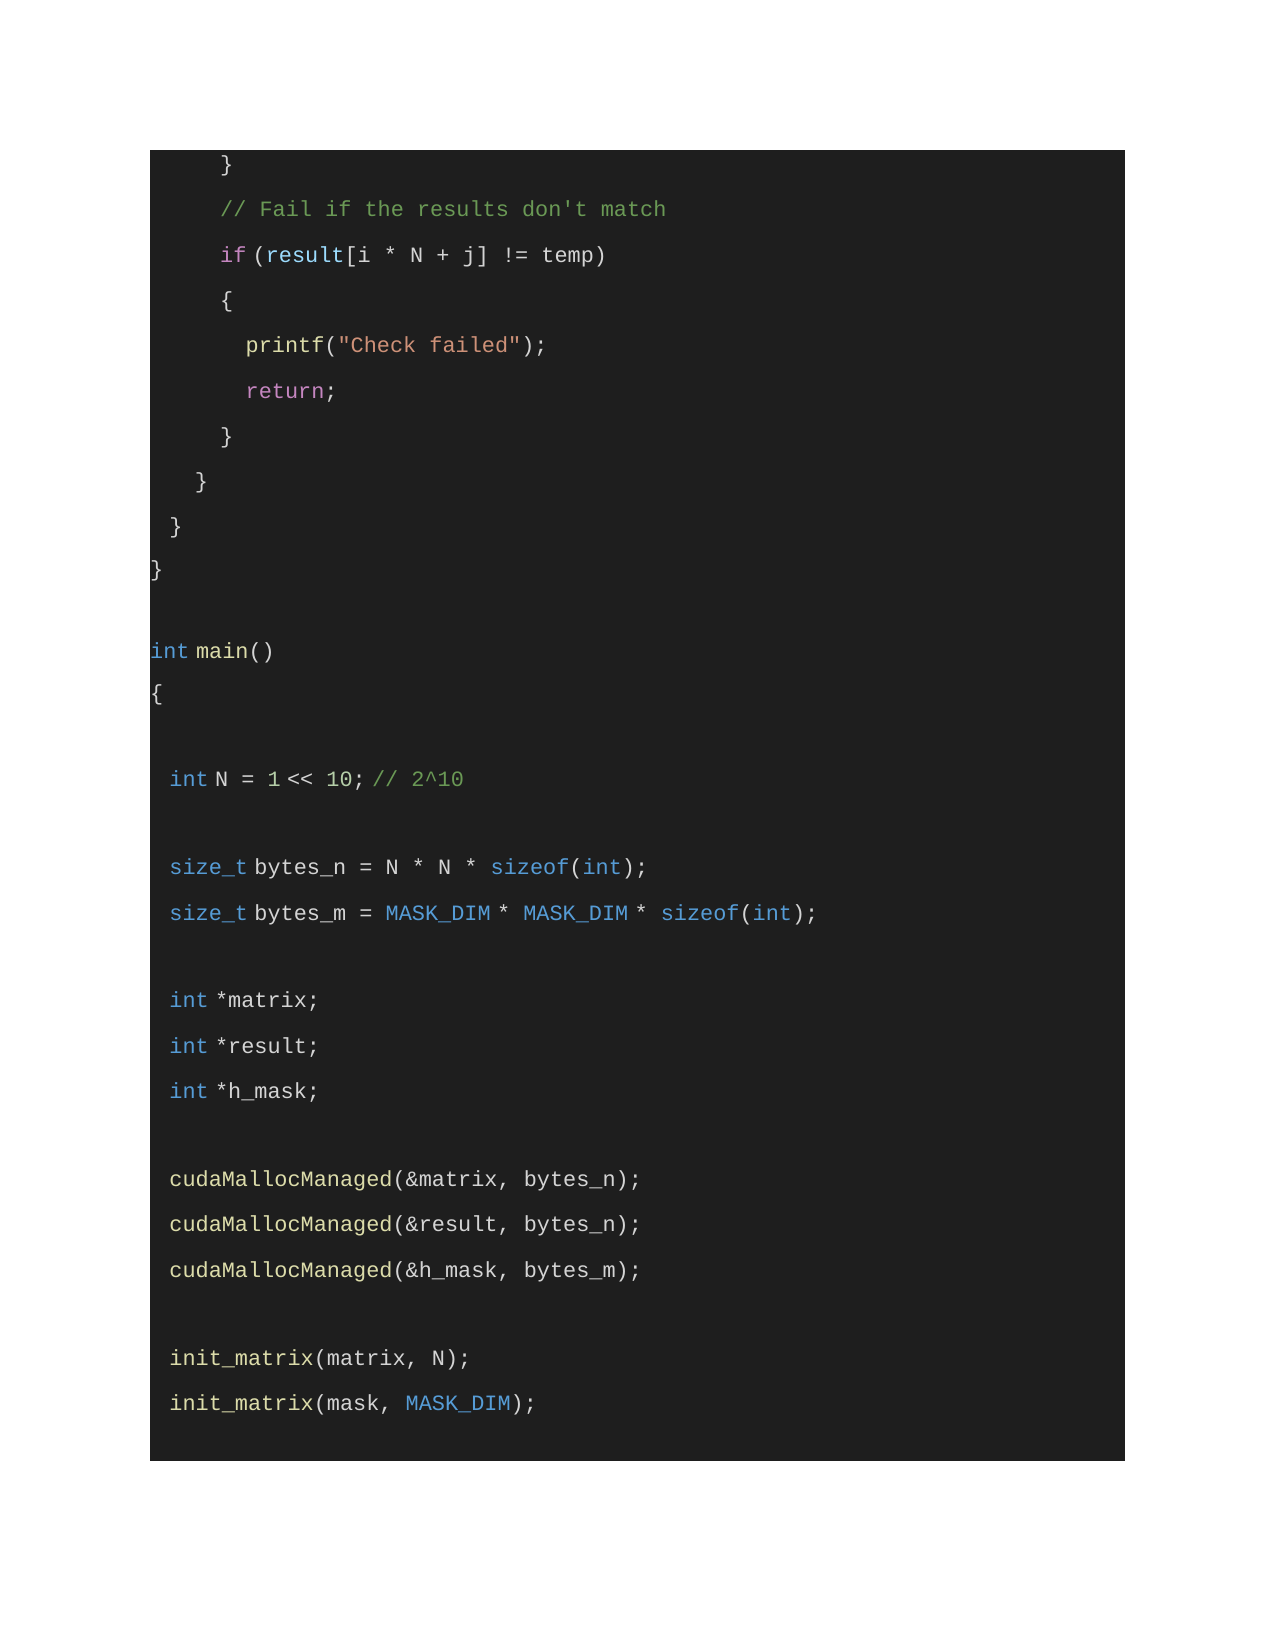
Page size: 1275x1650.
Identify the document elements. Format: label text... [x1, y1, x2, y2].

text return; [150, 377, 1125, 404]
text int main() [150, 641, 1125, 665]
text size_t bytes_m = MASK_DIM * MASK_DIM * sizeof(int); [150, 898, 1125, 927]
text int *matrix; [150, 986, 1125, 1014]
text size_t bytes_n = N * N * sizeof(int); [150, 853, 1125, 881]
text init_matrix(matrix, N); [150, 1343, 1125, 1372]
text init_matrix(mask, MASK_DIM); [150, 1389, 1125, 1417]
text } [150, 422, 1125, 450]
text } [150, 150, 1125, 178]
text } [150, 512, 1125, 541]
text int *h_mask; [150, 1077, 1125, 1105]
text if (result[i * N + j] != temp) [150, 241, 1125, 269]
text { [150, 683, 1125, 707]
text { [150, 286, 1125, 314]
text int *result; [150, 1032, 1125, 1060]
text int N = 1 << 10; // 2^10 [150, 765, 1125, 793]
text cudaMallocManaged(&result, bytes_n); [150, 1210, 1125, 1238]
text printf("Check failed"); [150, 331, 1125, 359]
text } [150, 558, 1125, 583]
text // Fail if the results don't match [150, 195, 1125, 223]
text cudaMallocManaged(&h_mask, bytes_m); [150, 1256, 1125, 1284]
text } [150, 467, 1125, 495]
text cudaMallocManaged(&matrix, bytes_n); [150, 1165, 1125, 1193]
